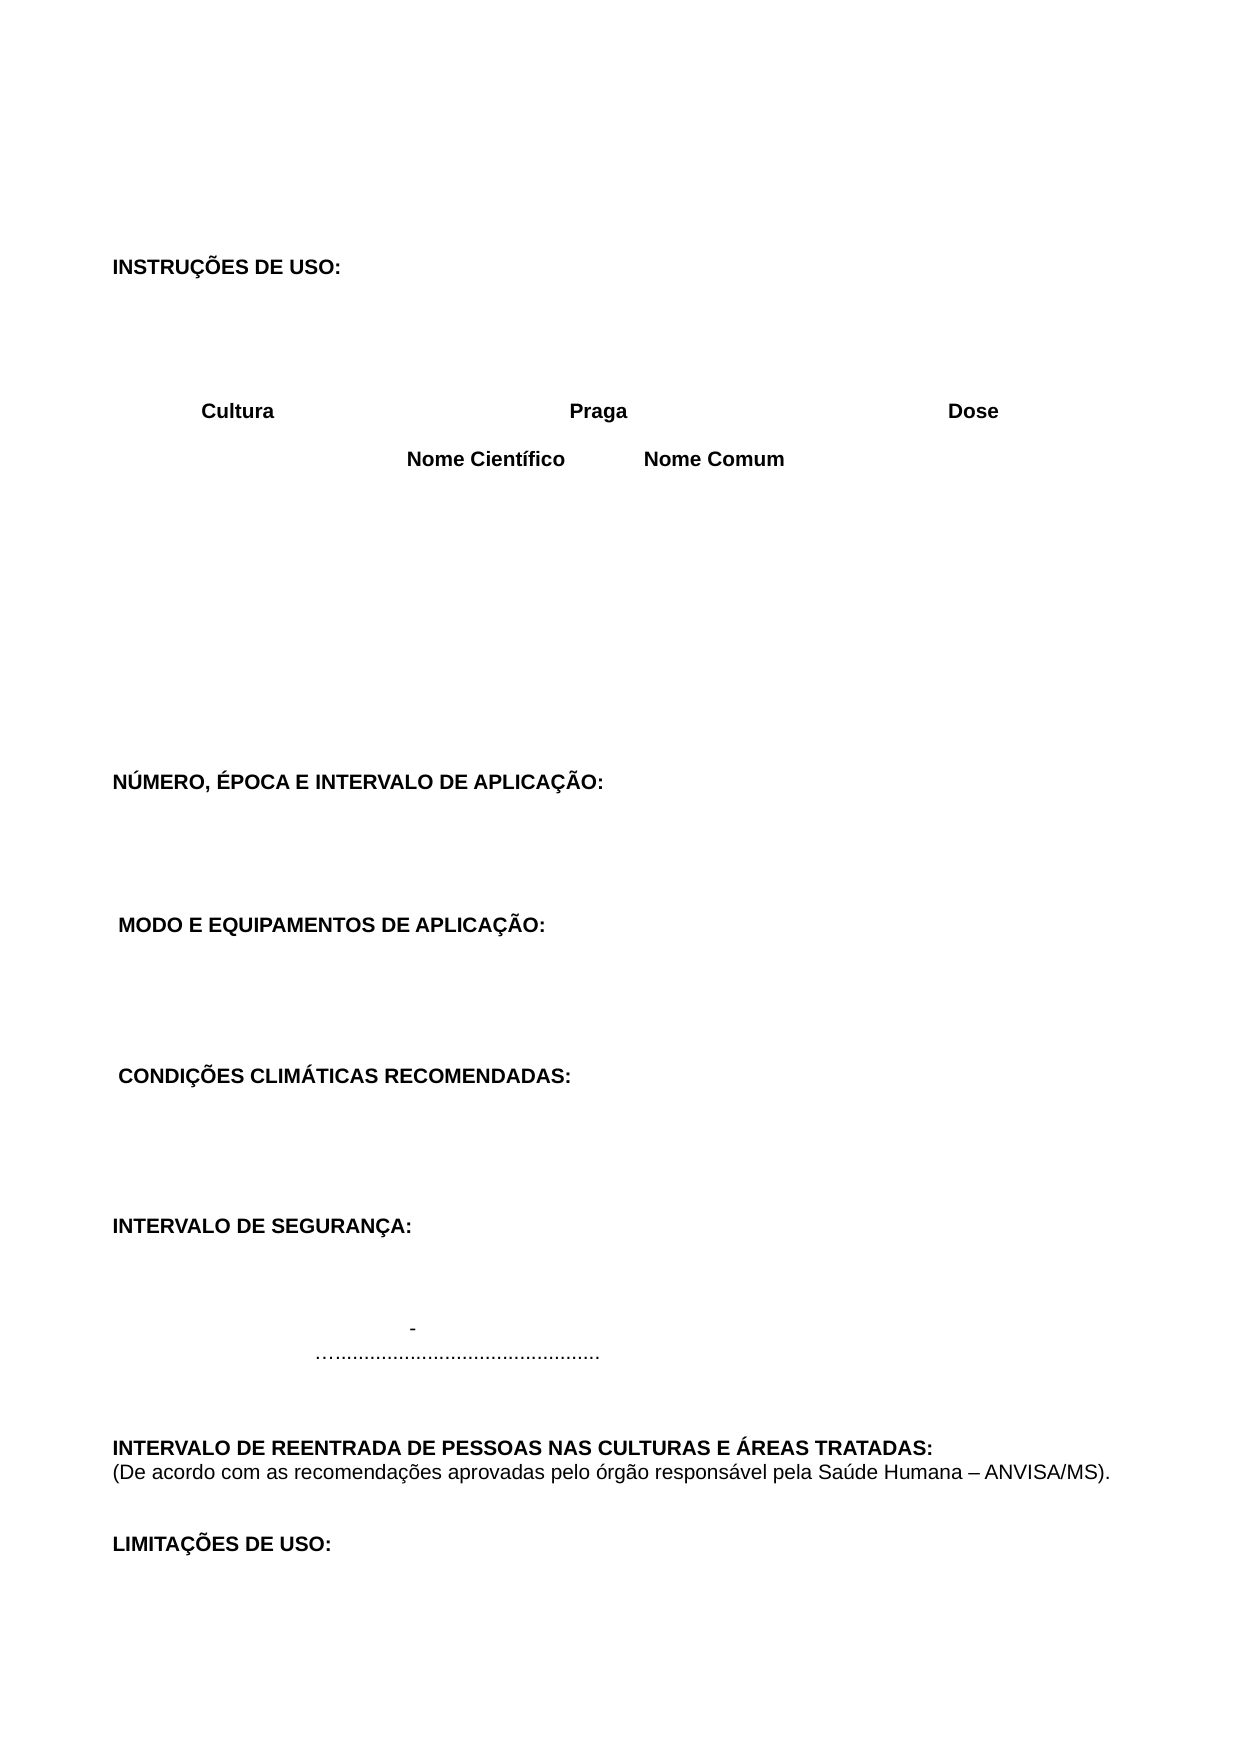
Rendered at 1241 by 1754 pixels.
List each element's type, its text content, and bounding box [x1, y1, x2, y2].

text <for each="inf in informations(o, 'Number, timing and interval between applications','approved')"> [112, 817, 1128, 841]
text <inf> [112, 698, 1128, 722]
text <inf> [112, 841, 1128, 865]
text <inf> [112, 327, 1128, 351]
text <for each="rec in o.use_recommendation_ids"> [112, 1289, 1110, 1313]
text <inf> [112, 1142, 1128, 1166]
table_cell </for> [106, 602, 369, 650]
text <rec.crop_id.common_name> - <rec.crop_id.name>…..............................................<rec.security_interval_in_days> [118, 1316, 1122, 1364]
text <for each="inf in informations(o, 'Purpose')"> [112, 303, 1128, 327]
table_header Praga [369, 399, 826, 447]
table_cell [369, 602, 603, 650]
table_header Cultura [106, 399, 369, 471]
table_cell [826, 602, 1121, 650]
text </for> [118, 722, 1122, 746]
text <for each="inf in informations(o, 'Application method')"> [112, 965, 1128, 989]
table_cell <rec.crop_id.common_name> [106, 548, 369, 602]
text MODO E EQUIPAMENTOS DE APLICAÇÃO: [118, 913, 1122, 937]
list INSTRUÇÕES DE USO: [112, 255, 1128, 279]
text CONDIÇÕES CLIMÁTICAS RECOMENDADAS: [118, 1064, 1122, 1088]
text </for> [118, 1388, 1122, 1412]
text </for> [118, 1166, 1122, 1190]
text LIMITAÇÕES DE USO: [112, 1532, 1128, 1556]
text </for> [118, 1013, 1122, 1037]
text (De acordo com as recomendações aprovadas pelo órgão responsável pela Saúde Humana – ANVISA/MS). [112, 1460, 1128, 1484]
text INTERVALO DE REENTRADA DE PESSOAS NAS CULTURAS E ÁREAS TRATADAS: [112, 1436, 1128, 1460]
text <for each="inf in informations(o, 'Use instructions')"> [112, 674, 1128, 698]
table_cell Nome Comum [603, 447, 826, 471]
text NÚMERO, ÉPOCA E INTERVALO DE APLICAÇÃO: [112, 769, 1128, 793]
text </for> [112, 865, 1128, 889]
table_cell <rec.crop_id.common_name> [603, 548, 826, 602]
table_header Dose [826, 399, 1121, 471]
table_cell [369, 471, 603, 548]
table_cell <rec.commecial_product_rate> [826, 548, 1121, 602]
text <for each="inf in informations(o, 'Technical report / Use limitation')"> [112, 1579, 1113, 1603]
text INTERVALO DE SEGURANÇA: [112, 1214, 1128, 1238]
text <inf> [112, 989, 1128, 1013]
table_cell <for each="rec in o.use_recommendation_ids"> [106, 471, 369, 548]
table_cell [603, 471, 826, 548]
text <for each="inf in informations(o, 'Climatic Conditions')"> [112, 1118, 1128, 1142]
text </for> [112, 351, 1128, 375]
table_cell <rec.crop_id.name> [369, 548, 603, 602]
table_cell [826, 471, 1121, 548]
table_cell [603, 602, 826, 650]
table_cell Nome Científico [369, 447, 603, 471]
